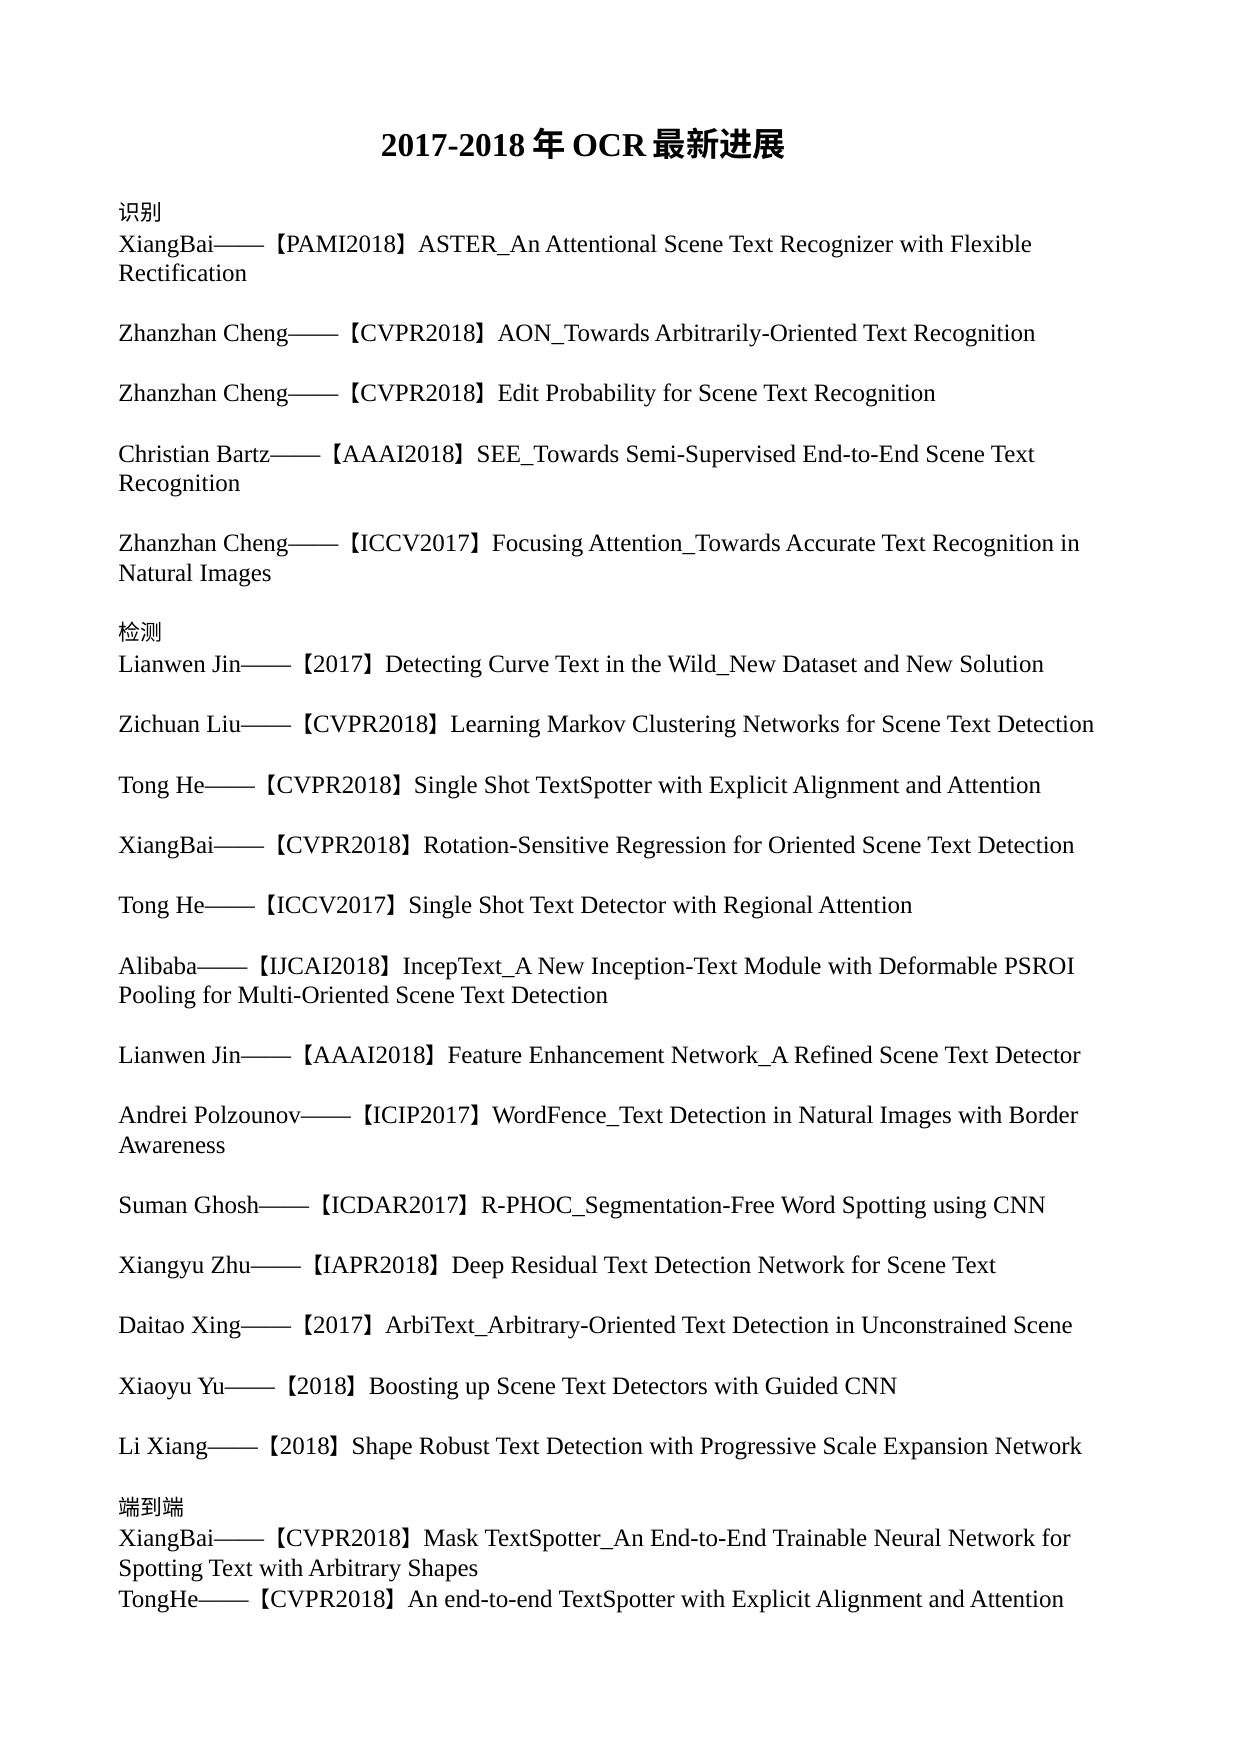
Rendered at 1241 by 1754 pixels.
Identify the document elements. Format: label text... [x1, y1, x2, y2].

text XiangBai——【CVPR2018】Rotation-Sensitive Regression for Oriented Scene Text Detection [118, 828, 1122, 860]
text Alibaba——【IJCAI2018】IncepText_A New Inception-Text Module with Deformable PSROI Pooling for Multi-Oriented Scene Text Detection [118, 949, 1122, 1009]
text Tong He——【ICCV2017】Single Shot Text Detector with Regional Attention [118, 888, 1122, 920]
text 2017-2018年OCR最新进展 [118, 118, 1122, 166]
text Andrei Polzounov——【ICIP2017】WordFence_Text Detection in Natural Images with Border Awareness [118, 1098, 1122, 1159]
text 端到端 [118, 1490, 1122, 1521]
text Lianwen Jin——【AAAI2018】Feature Enhancement Network_A Refined Scene Text Detector [118, 1038, 1122, 1070]
text Suman Ghosh——【ICDAR2017】R-PHOC_Segmentation-Free Word Spotting using CNN [118, 1188, 1122, 1219]
text TongHe——【CVPR2018】An end-to-end TextSpotter with Explicit Alignment and Attention [118, 1582, 1122, 1613]
text Christian Bartz——【AAAI2018】SEE_Towards Semi-Supervised End-to-End Scene Text Recognition [118, 437, 1122, 497]
text Tong He——【CVPR2018】Single Shot TextSpotter with Explicit Alignment and Attention [118, 768, 1122, 799]
text Daitao Xing——【2017】ArbiText_Arbitrary-Oriented Text Detection in Unconstrained Scene [118, 1308, 1122, 1340]
text Lianwen Jin——【2017】Detecting Curve Text in the Wild_New Dataset and New Solution [118, 647, 1122, 678]
text Zichuan Liu——【CVPR2018】Learning Markov Clustering Networks for Scene Text Detection [118, 707, 1122, 739]
text Xiaoyu Yu——【2018】Boosting up Scene Text Detectors with Guided CNN [118, 1369, 1122, 1401]
text 识别 [118, 195, 1122, 227]
text Xiangyu Zhu——【IAPR2018】Deep Residual Text Detection Network for Scene Text [118, 1248, 1122, 1280]
text Zhanzhan Cheng——【ICCV2017】Focusing Attention_Towards Accurate Text Recognition in Natural Images [118, 526, 1122, 586]
text 检测 [118, 615, 1122, 647]
text XiangBai——【PAMI2018】ASTER_An Attentional Scene Text Recognizer with Flexible Rectification [118, 227, 1122, 287]
text Zhanzhan Cheng——【CVPR2018】AON_Towards Arbitrarily-Oriented Text Recognition [118, 316, 1122, 348]
text Zhanzhan Cheng——【CVPR2018】Edit Probability for Scene Text Recognition [118, 376, 1122, 408]
text XiangBai——【CVPR2018】Mask TextSpotter_An End-to-End Trainable Neural Network for Spotting Text with Arbitrary Shapes [118, 1521, 1122, 1582]
text Li Xiang——【2018】Shape Robust Text Detection with Progressive Scale Expansion Network [118, 1429, 1122, 1461]
